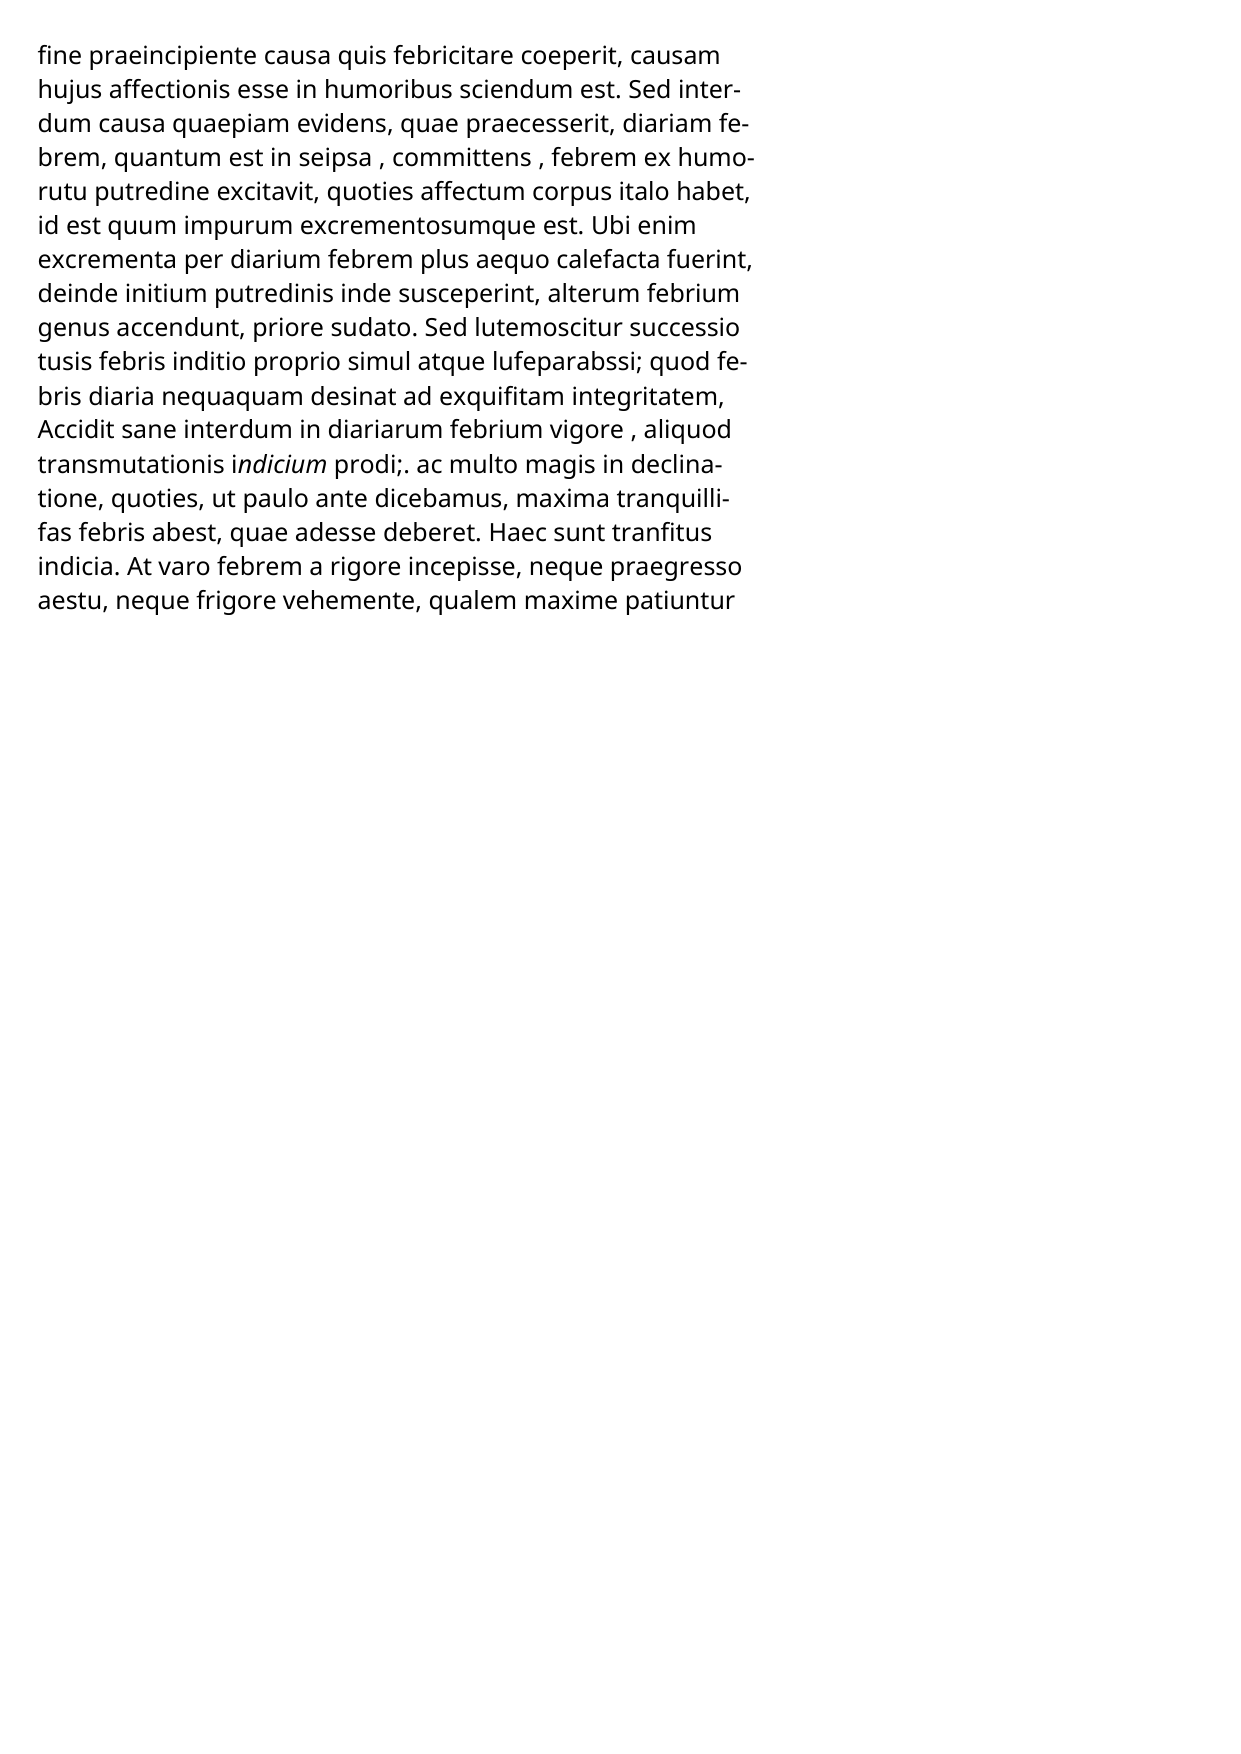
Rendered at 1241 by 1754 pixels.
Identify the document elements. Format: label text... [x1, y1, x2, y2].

text fine praeincipiente causa quis febricitare coeperit, causam hujus affectionis esse in humoribus sciendum est. Sed inter- dum causa quaepiam evidens, quae praecesserit, diariam fe- brem, quantum est in seipsa , committens , febrem ex humo- rutu putredine excitavit, quoties affectum corpus italo habet, id est quum impurum excrementosumque est. Ubi enim excrementa per diarium febrem plus aequo calefacta fuerint, deinde initium putredinis inde susceperint, alterum febrium genus accendunt, priore sudato. Sed lutemoscitur successio tusis febris inditio proprio simul atque lufeparabssi; quod fe- bris diaria nequaquam desinat ad exquifitam integritatem, Accidit sane interdum in diariarum febrium vigore , aliquod transmutationis indicium prodi;. ac multo magis in declina- tione, quoties, ut paulo ante dicebamus, maxima tranquilli- fas febris abest, quae adesse deberet. Haec sunt tranfitus indicia. At varo febrem a rigore incepisse, neque praegresso aestu, neque frigore vehemente, qualem maxime patiuntur [37, 37, 1203, 617]
